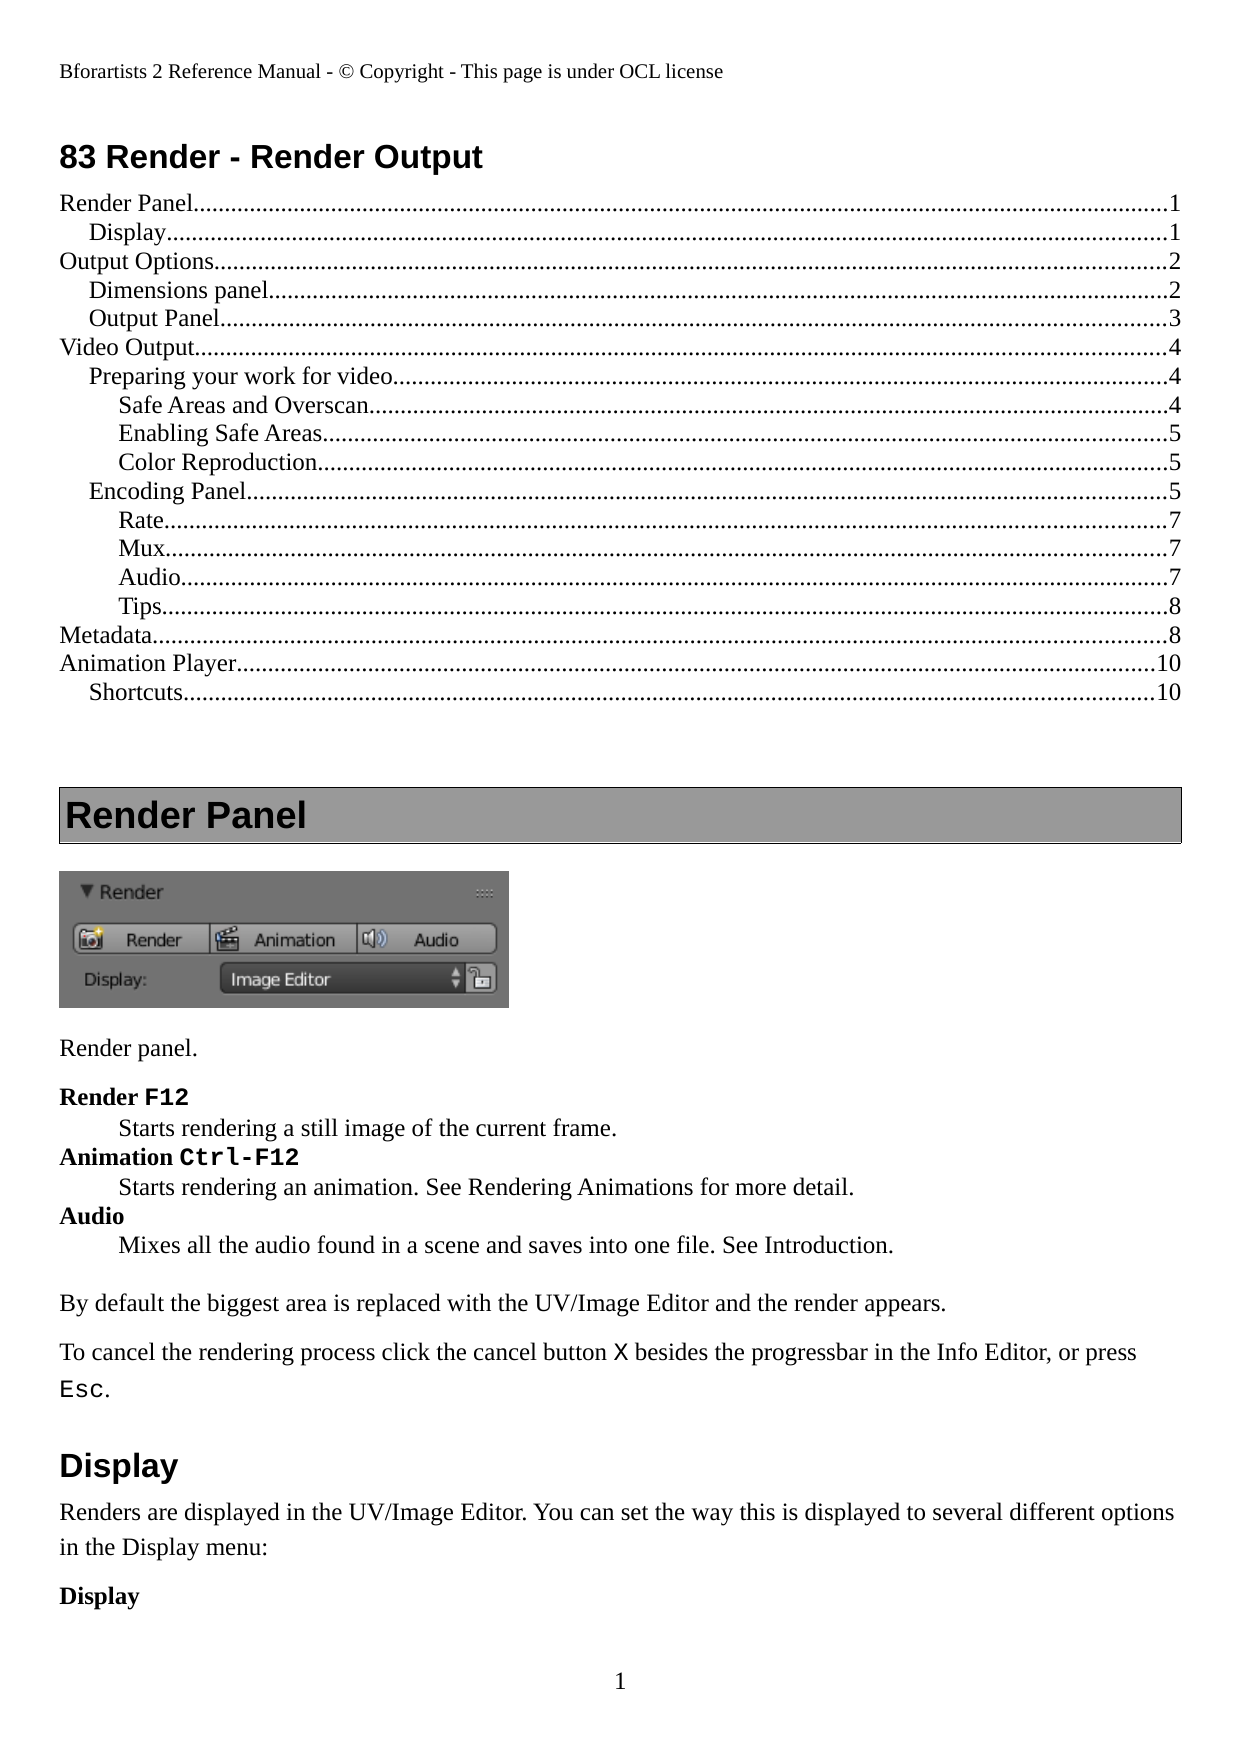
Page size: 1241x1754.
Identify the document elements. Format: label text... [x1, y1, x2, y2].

subtitle Render F12 [59, 1082, 1181, 1113]
list Mixes all the audio found in a scene and saves into one file. See Introduction. [118, 1230, 1181, 1259]
text Shortcuts 10 [88, 677, 1181, 706]
text Mux 7 [118, 533, 1181, 562]
subtitle Animation Ctrl-F12 [59, 1142, 1181, 1172]
text By default the biggest area is replaced with the UV/Image Editor and the render appears. [59, 1288, 1181, 1317]
text Display 1 [88, 217, 1181, 246]
text Video Output 4 [59, 332, 1181, 361]
text Preparing your work for video 4 [88, 361, 1181, 390]
text Output Options 2 [59, 246, 1181, 275]
list Starts rendering an animation. See Rendering Animations for more detail. [118, 1172, 1181, 1201]
text Render Panel 1 [59, 188, 1181, 217]
table_header Render Panel [60, 788, 1181, 842]
text Enabling Safe Areas 5 [118, 418, 1181, 447]
subtitle Audio [59, 1201, 1181, 1230]
text Animation Player 10 [59, 648, 1181, 677]
text Audio 7 [118, 562, 1181, 591]
text Metadata 8 [59, 620, 1181, 648]
text Rate 7 [118, 505, 1181, 533]
text Render panel. [59, 1033, 1181, 1062]
list Starts rendering a still image of the current frame. [118, 1113, 1181, 1142]
text Color Reproduction 5 [118, 447, 1181, 476]
picture [59, 871, 509, 1008]
text Encoding Panel 5 [88, 476, 1181, 505]
text Safe Areas and Overscan 4 [118, 390, 1181, 418]
subtitle 83 Render - Render Output [59, 138, 1181, 176]
subtitle Display [59, 1446, 1181, 1485]
text Output Panel 3 [88, 303, 1181, 332]
text To cancel the rendering process click the cancel button X besides the progressbar in the Info Editor, or press Esc. [59, 1337, 1181, 1404]
text Dimensions panel 2 [88, 275, 1181, 303]
text Tips 8 [118, 591, 1181, 620]
text Renders are displayed in the UV/Image Editor. You can set the way this is displayed to several different options in the Display menu: [59, 1497, 1181, 1561]
subtitle Display [59, 1581, 1181, 1609]
